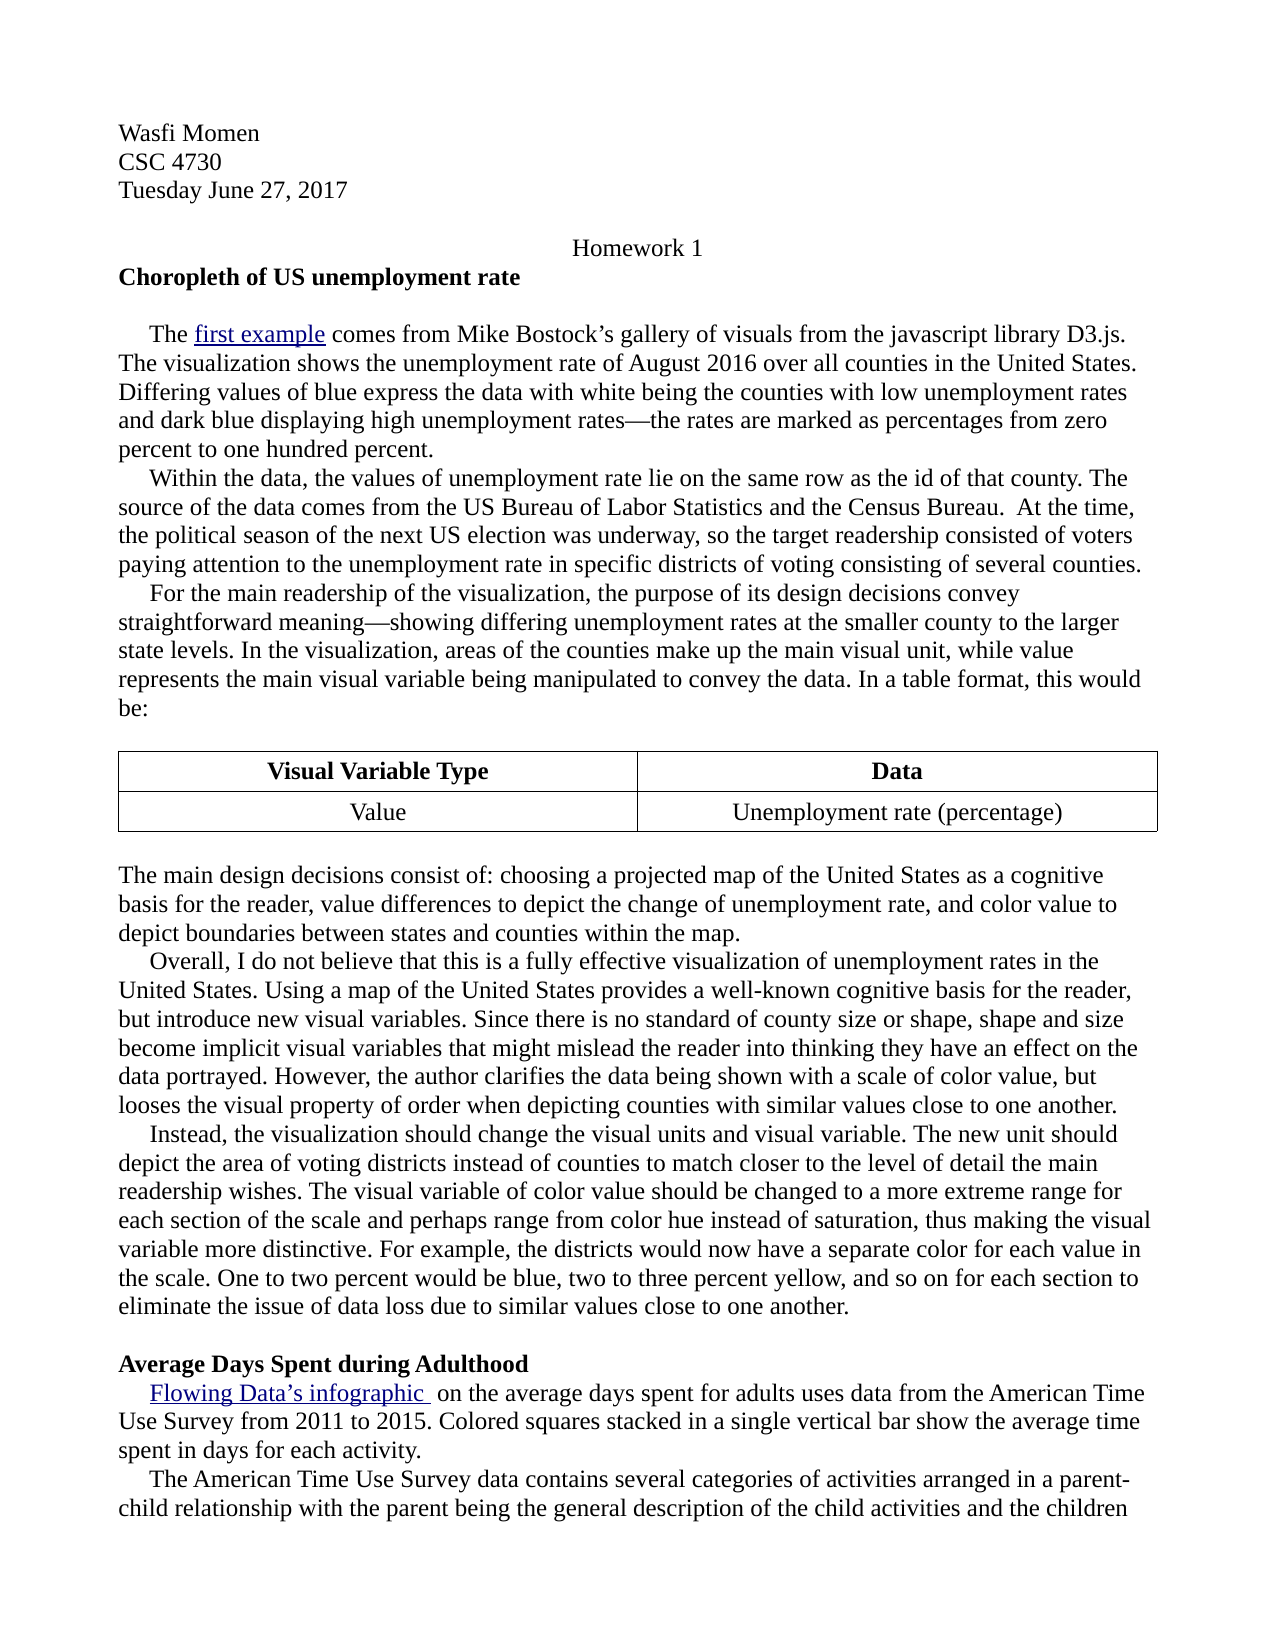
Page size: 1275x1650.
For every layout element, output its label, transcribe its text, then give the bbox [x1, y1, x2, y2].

text For the main readership of the visualization, the purpose of its design decisions convey straightforward meaning—showing differing unemployment rates at the smaller county to the larger state levels. In the visualization, areas of the counties make up the main visual unit, while value represents the main visual variable being manipulated to convey the data. In a table format, this would be: [118, 578, 1157, 722]
text Wasfi Momen [118, 118, 1157, 147]
text Overall, I do not believe that this is a fully effective visualization of unemployment rates in the United States. Using a map of the United States provides a well-known cognitive basis for the reader, but introduce new visual variables. Since there is no standard of county size or shape, shape and size become implicit visual variables that might mislead the reader into thinking they have an effect on the data portrayed. However, the author clarifies the data being shown with a scale of color value, but looses the visual property of order when depicting counties with similar values close to one another. [118, 946, 1157, 1119]
text Flowing Data’s infographic on the average days spent for adults uses data from the American Time Use Survey from 2011 to 2015. Colored squares stacked in a single vertical bar show the average time spent in days for each activity. [118, 1378, 1157, 1464]
table_cell Value [119, 792, 637, 831]
table_header Data [638, 752, 1157, 791]
text The first example comes from Mike Bostock’s gallery of visuals from the javascript library D3.js. The visualization shows the unemployment rate of August 2016 over all counties in the United States. Differing values of blue express the data with white being the counties with low unemployment rates and dark blue displaying high unemployment rates—the rates are marked as percentages from zero percent to one hundred percent. [118, 319, 1157, 463]
text Average Days Spent during Adulthood [118, 1349, 1157, 1378]
table_header Visual Variable Type [119, 752, 637, 791]
text The American Time Use Survey data contains several categories of activities arranged in a parent-child relationship with the parent being the general description of the child activities and the children [118, 1464, 1157, 1521]
text CSC 4730 [118, 147, 1157, 176]
text Choropleth of US unemployment rate [118, 262, 1157, 291]
text The main design decisions consist of: choosing a projected map of the United States as a cognitive basis for the reader, value differences to depict the change of unemployment rate, and color value to depict boundaries between states and counties within the map. [118, 860, 1157, 946]
text Tuesday June 27, 2017 [118, 176, 1157, 204]
text Within the data, the values of unemployment rate lie on the same row as the id of that county. The source of the data comes from the US Bureau of Labor Statistics and the Census Bureau. At the time, the political season of the next US election was underway, so the target readership consisted of voters paying attention to the unemployment rate in specific districts of voting consisting of several counties. [118, 463, 1157, 578]
text Instead, the visualization should change the visual units and visual variable. The new unit should depict the area of voting districts instead of counties to match closer to the level of detail the main readership wishes. The visual variable of color value should be changed to a more extreme range for each section of the scale and perhaps range from color hue instead of saturation, thus making the visual variable more distinctive. For example, the districts would now have a separate color for each value in the scale. One to two percent would be blue, two to three percent yellow, and so on for each section to eliminate the issue of data loss due to similar values close to one another. [118, 1119, 1157, 1320]
table_cell Unemployment rate (percentage) [638, 792, 1157, 831]
text Homework 1 [118, 233, 1157, 262]
